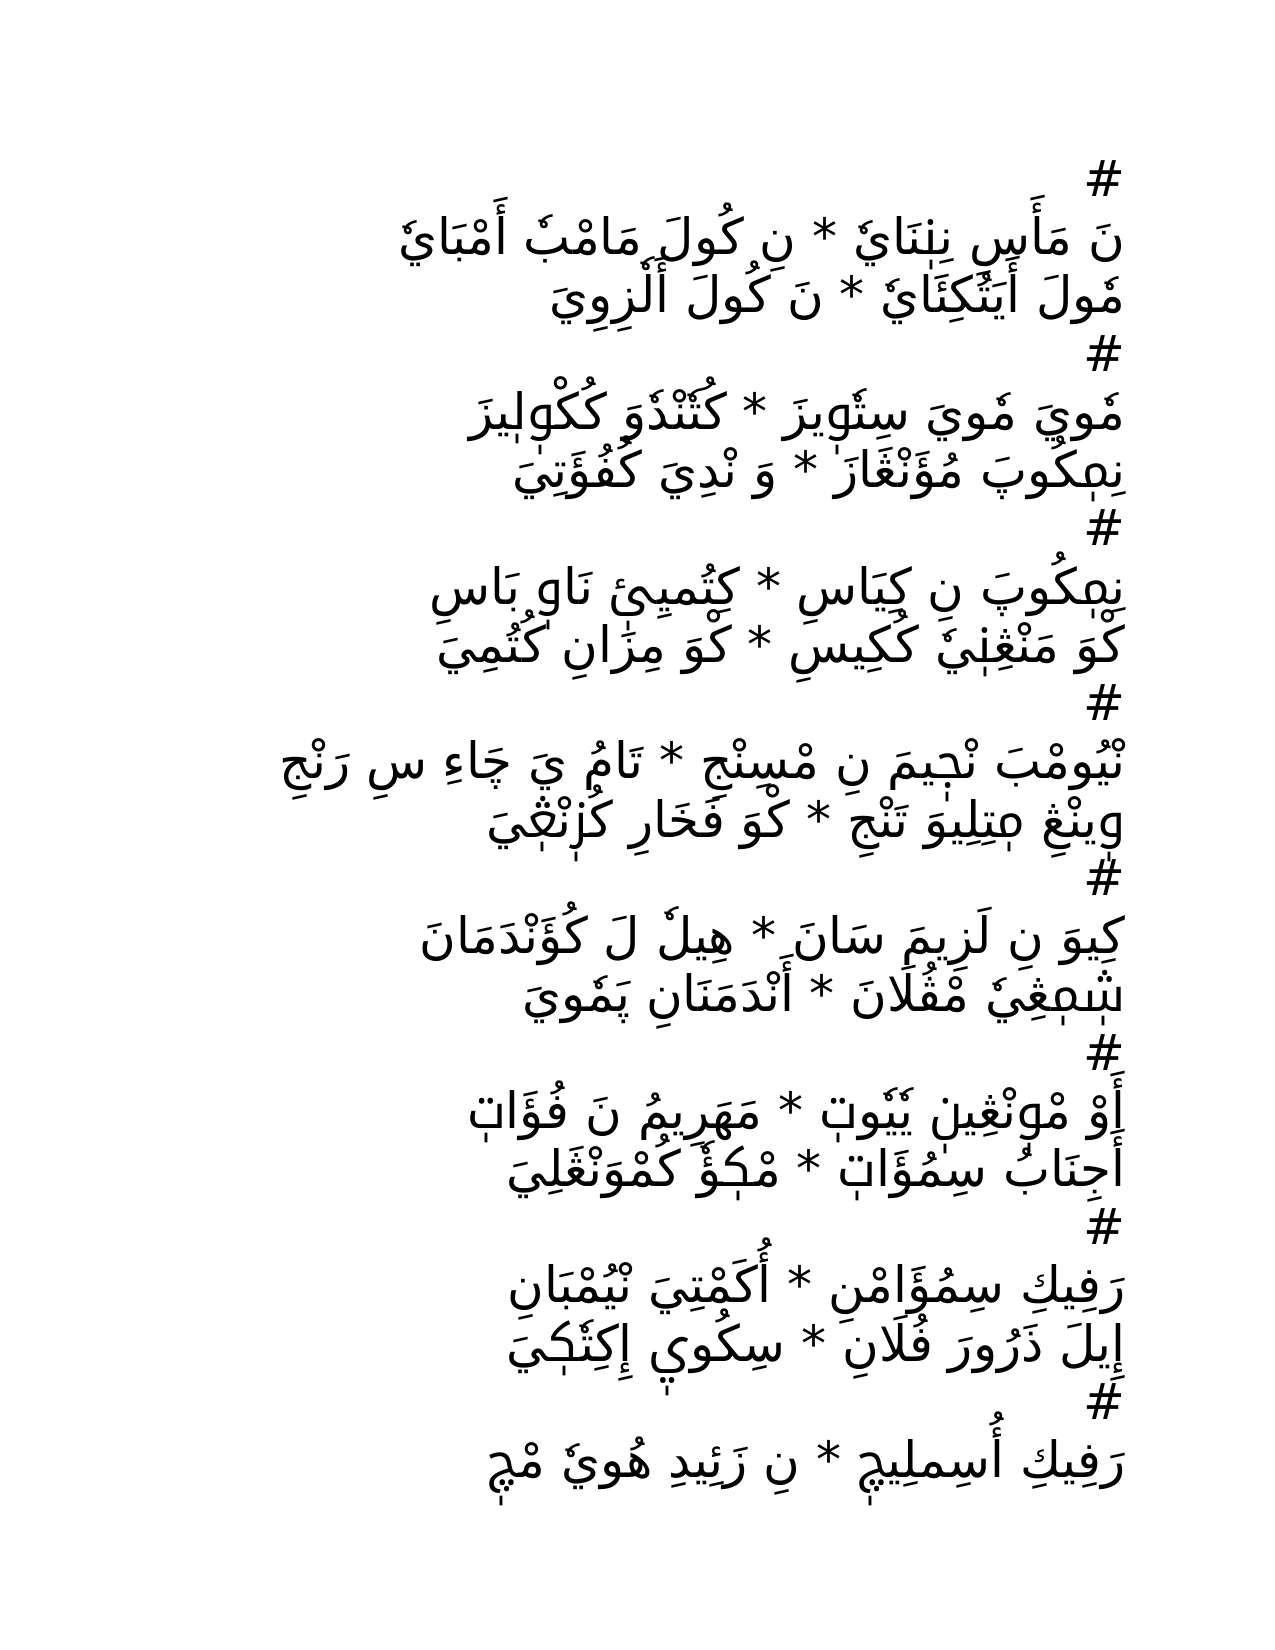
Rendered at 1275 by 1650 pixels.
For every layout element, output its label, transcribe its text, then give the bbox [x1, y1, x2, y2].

text # [150, 499, 1125, 558]
text # [150, 150, 1125, 208]
text نِمٖكُوپَ نِ كِيَاسِ * كِتُميِئٖ نَاوٖ بَاسِ كْوَ مَنْڠِنٖيٗ كُكِيسِ * كْوَ مِزَانِ كُتُمِيَ [150, 558, 1125, 674]
text # [150, 1198, 1125, 1256]
text نْيُومْبَ نْجٖيمَ نِ مْسِنْجِ * تَامُ يَ چَاءِ سِ رَنْجِ وٖينْڠِ مٖتِلِيوَ تَنْجِ * كْوَ فَخَارِ كُزٖنْڠٖيَ [150, 732, 1125, 849]
text أَوْ مْوٖنْڠِينٖ يٗيٗوتٖ * مَهَرِيمُ نَ فُؤَاتٖ أَجِنَابُ سِمُؤَاتٖ * مْكٖؤٗ كُمْوَنْڠَلِيَ [150, 1082, 1125, 1198]
text كِيوَ نِ لَزِيمَ سَانَ * هِيلٗ لَ كُؤَنْدَمَانَ شٖمٖڠِيٗ مْڤُلَانَ * أَنْدَمَنَانِ پَمٗويَ [150, 907, 1125, 1023]
text # [150, 325, 1125, 383]
text # [150, 849, 1125, 907]
text رَفِيكِ أُسِملِيچٖ * نِ زَئِيدِ هُويٗ مْچٖ [150, 1431, 1125, 1489]
text رَفِيكِ سِمُؤَامْنِ * أُكَمْتِيَ نْيُمْبَانِ إِيلَ ذَرُورَ فُلَانِ * سِكُويٖ إِكِتٗكٖيَ [150, 1256, 1125, 1373]
text # [150, 674, 1125, 732]
text # [150, 1023, 1125, 1082]
text مٗويَ مٗويَ سِتٗوٖيزَ * كُتٗنْدٗوَ كُكْوٖلٖيزَ نِمٖكُوپَ مُؤَنْڠَازَ * وَ نْدِيَ كُفُؤَتِيَ [150, 383, 1125, 499]
text # [150, 1373, 1125, 1431]
text نَ مَأَسِ نِنٖنَايٗ * نِ كُولَ مَامْبٗ أَمْبَايٗ مٗولَ أَيَتُكِئَايٗ * نَ كُولَ أَلٗزِوِيَ [150, 208, 1125, 325]
